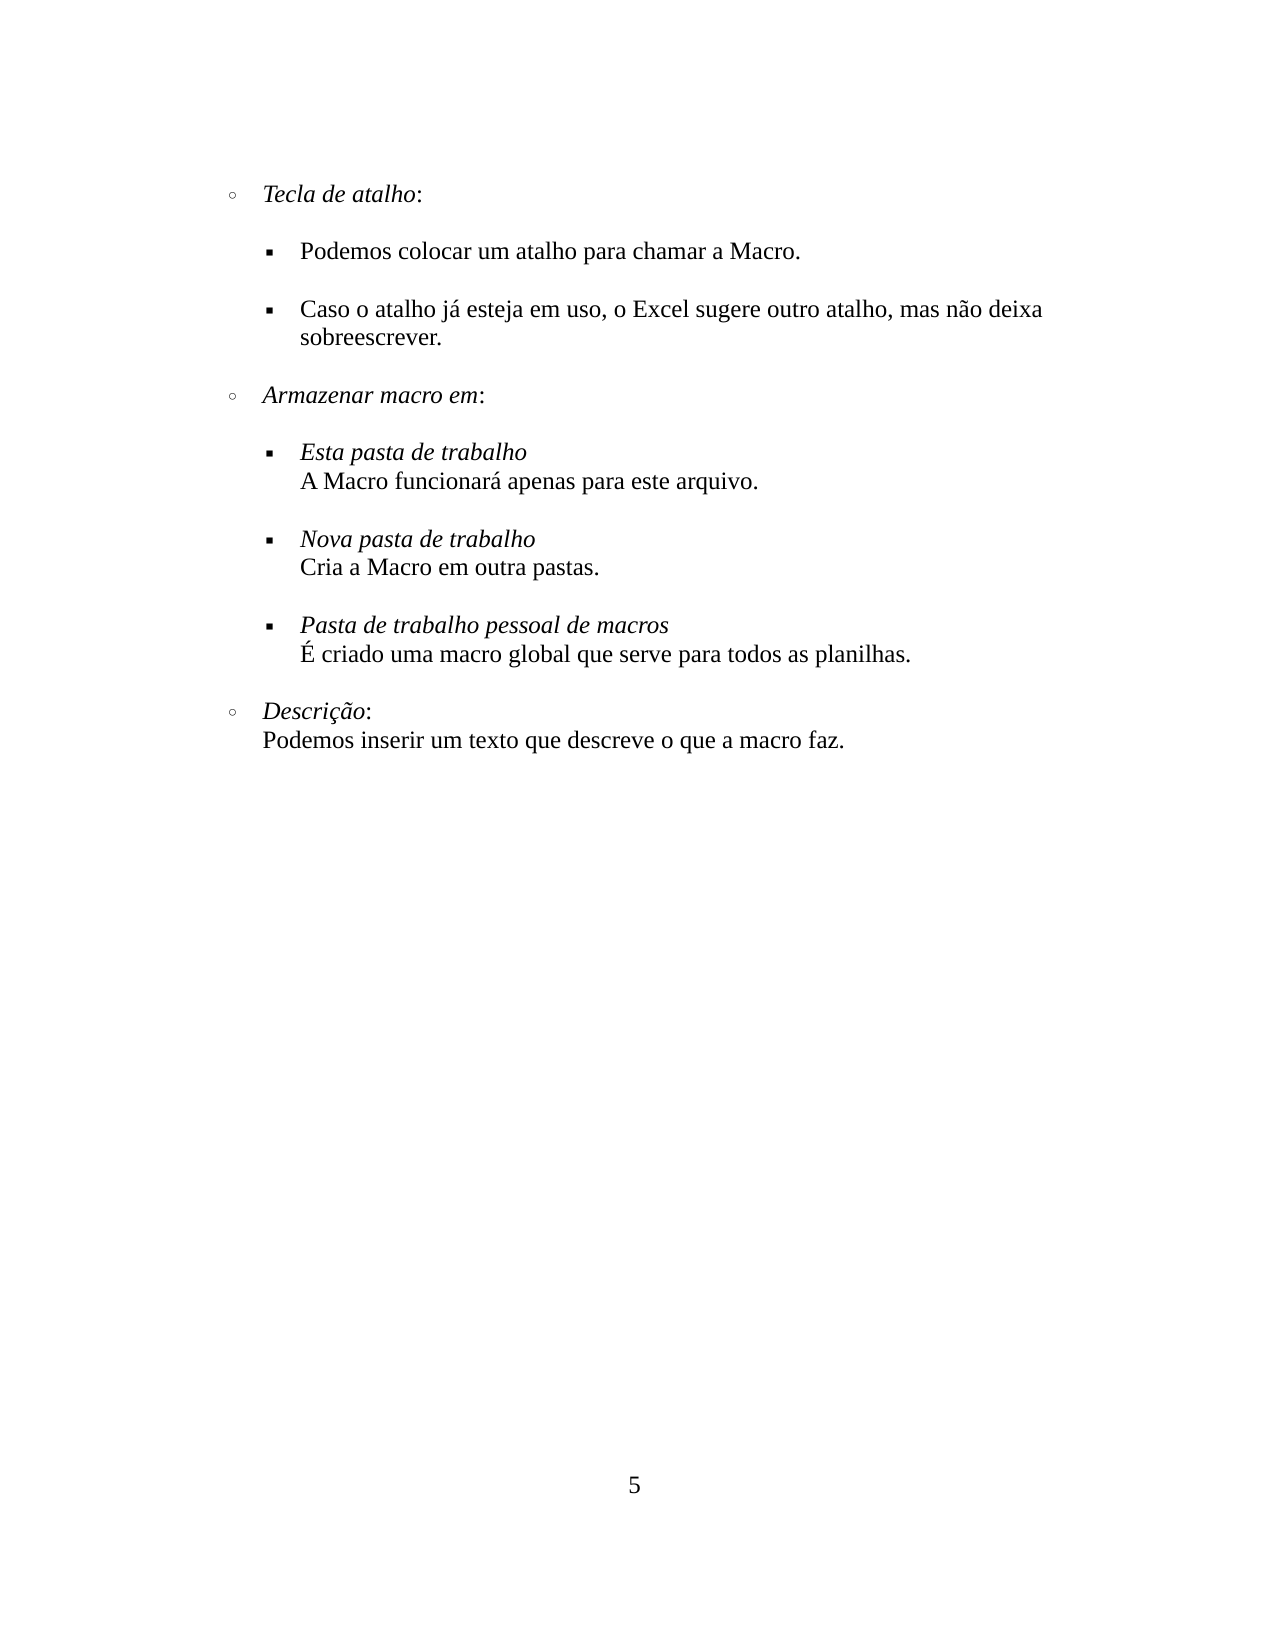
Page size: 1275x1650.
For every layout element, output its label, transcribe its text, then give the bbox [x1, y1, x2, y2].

list Armazenar macro em: [225, 380, 1125, 437]
list Pasta de trabalho pessoal de macros É criado uma macro global que serve para todos as planilhas. [262, 610, 1125, 696]
list Tecla de atalho: [225, 179, 1125, 236]
list Podemos colocar um atalho para chamar a Macro. [262, 236, 1125, 294]
list Nova pasta de trabalho Cria a Macro em outra pastas. [262, 524, 1125, 610]
list [262, 150, 1125, 179]
list Descrição: Podemos inserir um texto que descreve o que a macro faz. [225, 696, 1125, 782]
list Caso o atalho já esteja em uso, o Excel sugere outro atalho, mas não deixa sobreescrever. [262, 294, 1125, 380]
list Esta pasta de trabalho A Macro funcionará apenas para este arquivo. [262, 437, 1125, 524]
